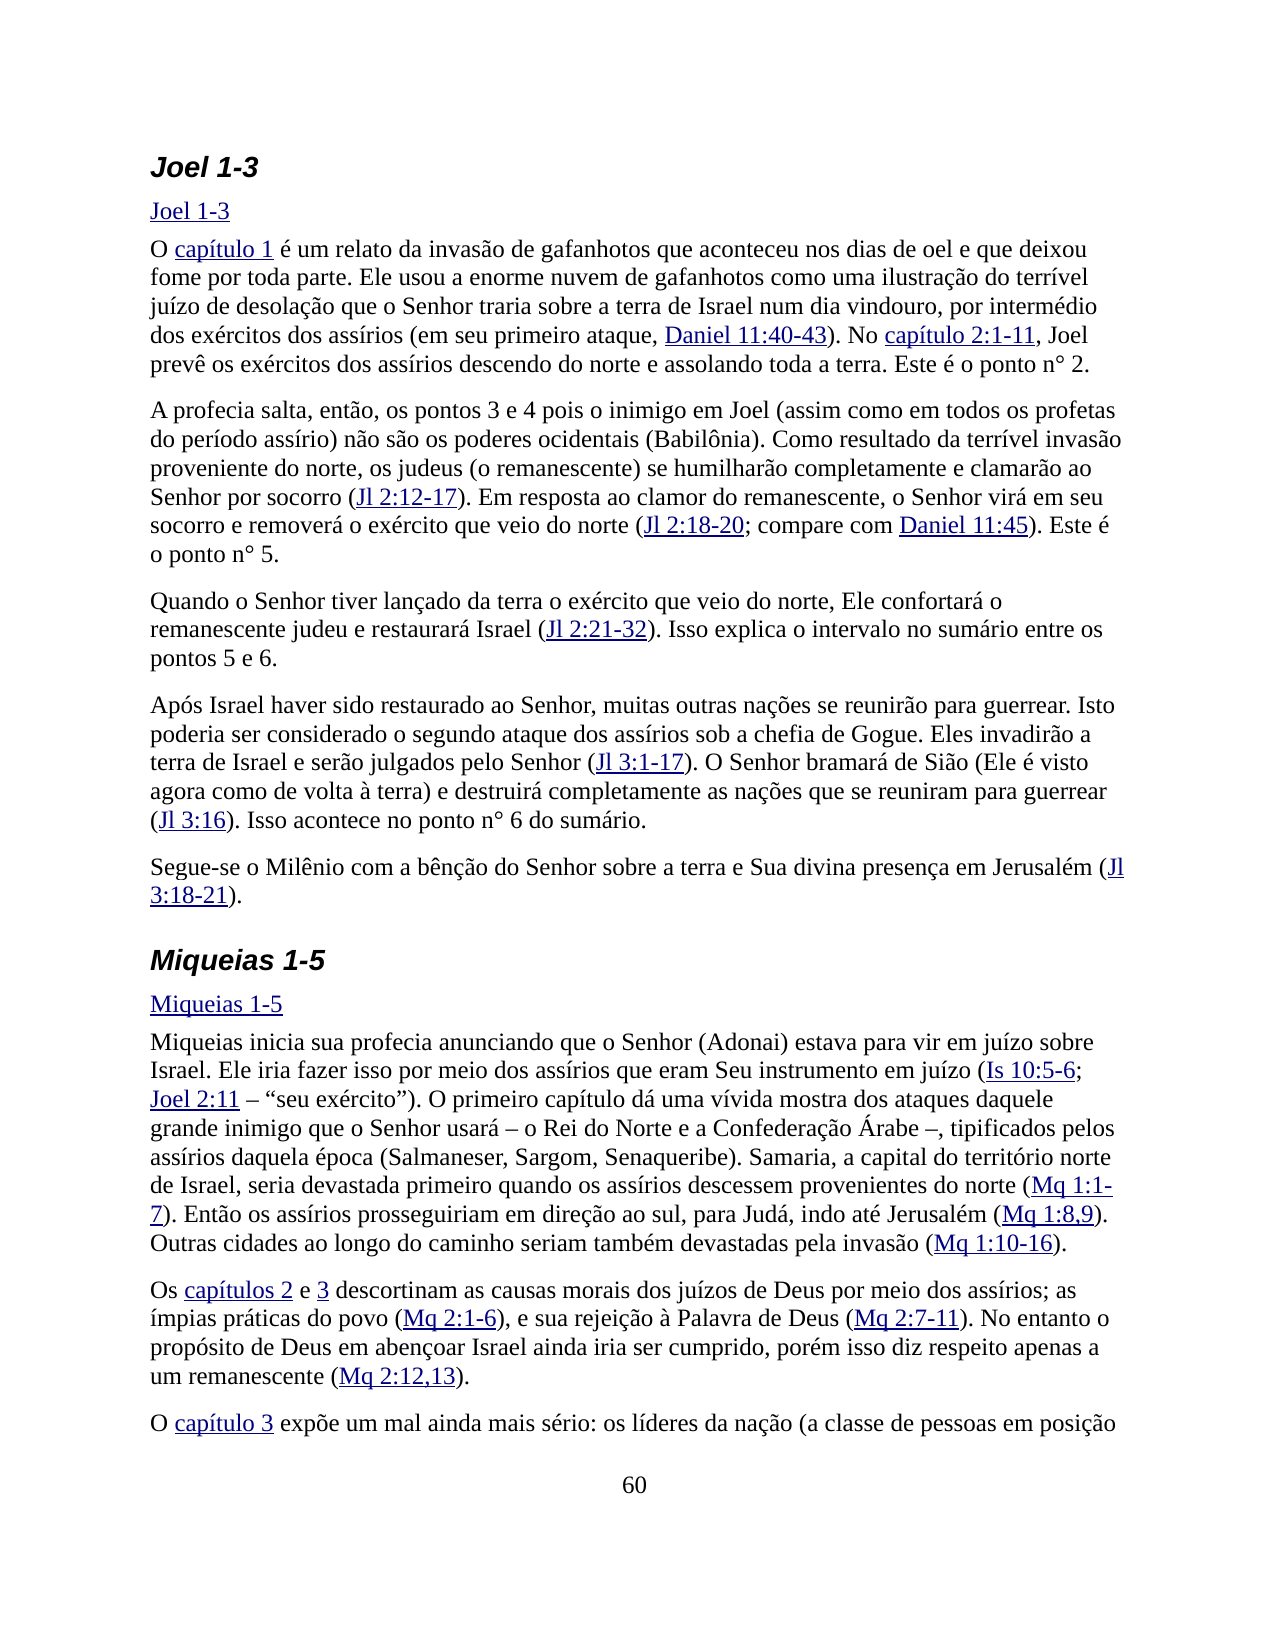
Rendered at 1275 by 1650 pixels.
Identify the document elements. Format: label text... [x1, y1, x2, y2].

text Após Israel haver sido restaurado ao Senhor, muitas outras nações se reunirão para guerrear. Isto poderia ser considerado o segundo ataque dos assírios sob a chefia de Gogue. Eles invadirão a terra de Israel e serão julgados pelo Senhor (Jl 3:1-17). O Senhor bramará de Sião (Ele é visto agora como de volta à terra) e destruirá completamente as nações que se reuniram para guerrear (Jl 3:16). Isso acontece no ponto n° 6 do sumário. [150, 690, 1125, 834]
text Miqueias inicia sua profecia anunciando que o Senhor (Adonai) estava para vir em juízo sobre Israel. Ele iria fazer isso por meio dos assírios que eram Seu instrumento em juízo (Is 10:5-6; Joel 2:11 – “seu exército”). O primeiro capítulo dá uma vívida mostra dos ataques daquele grande inimigo que o Senhor usará – o Rei do Norte e a Confederação Árabe –, tipificados pelos assírios daquela época (Salmaneser, Sargom, Senaqueribe). Samaria, a capital do território norte de Israel, seria devastada primeiro quando os assírios descessem provenientes do norte (Mq 1:1-7). Então os assírios prosseguiriam em direção ao sul, para Judá, indo até Jerusalém (Mq 1:8,9). Outras cidades ao longo do caminho seriam também devastadas pela invasão (Mq 1:10-16). [150, 1027, 1125, 1257]
text Joel 1-3 [150, 196, 1125, 225]
text A profecia salta, então, os pontos 3 e 4 pois o inimigo em Joel (assim como em todos os profetas do período assírio) não são os poderes ocidentais (Babilônia). Como resultado da terrível invasão proveniente do norte, os judeus (o remanescente) se humilharão completamente e clamarão ao Senhor por socorro (Jl 2:12-17). Em resposta ao clamor do remanescente, o Senhor virá em seu socorro e removerá o exército que veio do norte (Jl 2:18-20; compare com Daniel 11:45). Este é o ponto n° 5. [150, 395, 1125, 568]
text Segue-se o Milênio com a bênção do Senhor sobre a terra e Sua divina presença em Jerusalém (Jl 3:18-21). [150, 852, 1125, 909]
subtitle Joel 1-3 [150, 150, 1125, 183]
subtitle Miqueias 1-5 [150, 943, 1125, 977]
text Os capítulos 2 e 3 descortinam as causas morais dos juízos de Deus por meio dos assírios; as ímpias práticas do povo (Mq 2:1-6), e sua rejeição à Palavra de Deus (Mq 2:7-11). No entanto o propósito de Deus em abençoar Israel ainda iria ser cumprido, porém isso diz respeito apenas a um remanescente (Mq 2:12,13). [150, 1275, 1125, 1390]
text Miqueias 1-5 [150, 989, 1125, 1018]
text O capítulo 1 é um relato da invasão de gafanhotos que aconteceu nos dias de oel e que deixou fome por toda parte. Ele usou a enorme nuvem de gafanhotos como uma ilustração do terrível juízo de desolação que o Senhor traria sobre a terra de Israel num dia vindouro, por intermédio dos exércitos dos assírios (em seu primeiro ataque, Daniel 11:40-43). No capítulo 2:1-11, Joel prevê os exércitos dos assírios descendo do norte e assolando toda a terra. Este é o ponto n° 2. [150, 234, 1125, 377]
text Quando o Senhor tiver lançado da terra o exército que veio do norte, Ele confortará o remanescente judeu e restaurará Israel (Jl 2:21-32). Isso explica o intervalo no sumário entre os pontos 5 e 6. [150, 586, 1125, 672]
text O capítulo 3 expõe um mal ainda mais sério: os líderes da nação (a classe de pessoas em posição [150, 1408, 1125, 1436]
